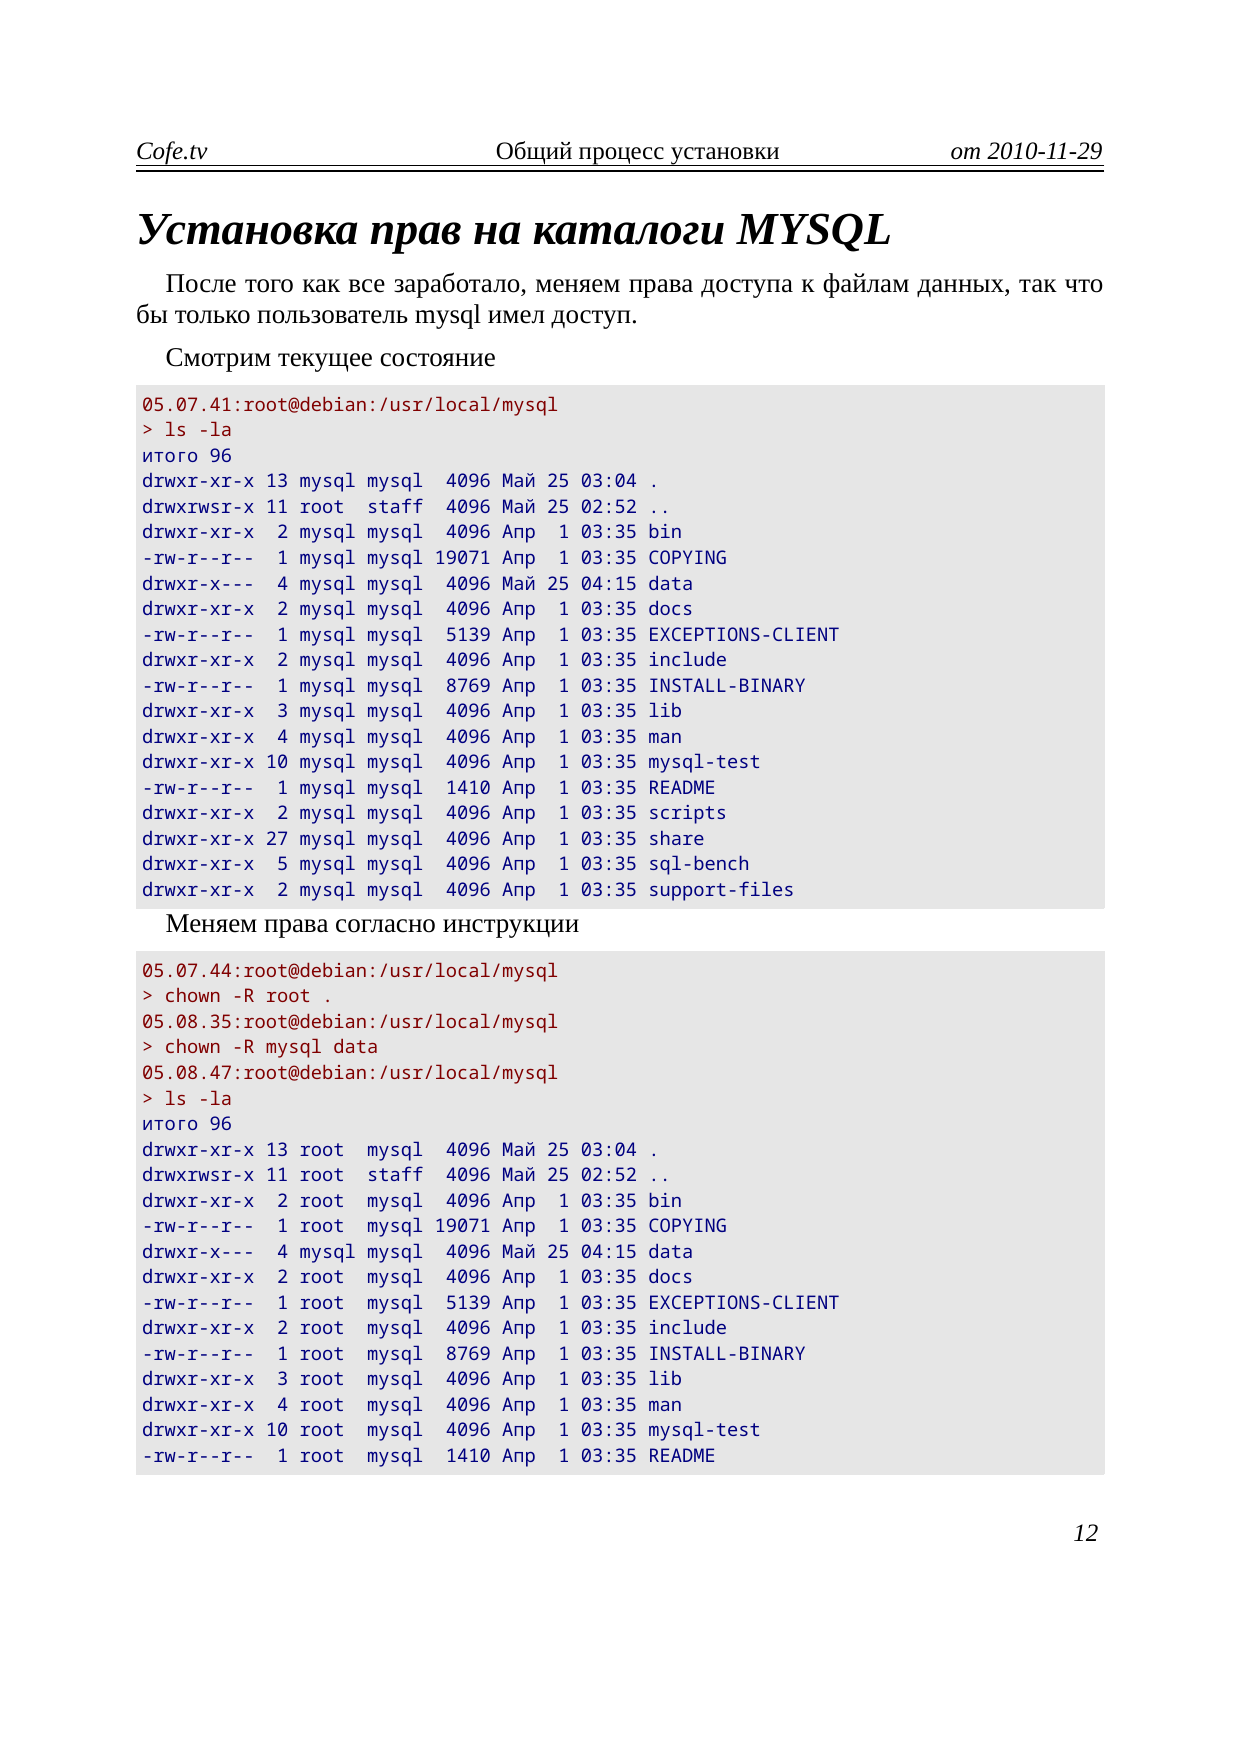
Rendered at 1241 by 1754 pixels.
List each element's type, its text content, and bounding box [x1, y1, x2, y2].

text 05.08.47:root@debian:/usr/local/mysql [137, 1053, 1104, 1079]
text -rw-r--r-- 1 mysql mysql 1410 Апр 1 03:35 README [137, 768, 1104, 793]
text drwxr-xr-x 10 mysql mysql 4096 Апр 1 03:35 mysql-test [137, 742, 1104, 768]
text drwxr-xr-x 2 root mysql 4096 Апр 1 03:35 bin [137, 1181, 1104, 1206]
text drwxr-xr-x 5 mysql mysql 4096 Апр 1 03:35 sql-bench [137, 844, 1104, 870]
text Меняем права согласно инструкции [136, 909, 1104, 939]
text -rw-r--r-- 1 mysql mysql 19071 Апр 1 03:35 COPYING [137, 538, 1104, 564]
text 05.07.41:root@debian:/usr/local/mysql [137, 386, 1104, 411]
text drwxr-xr-x 2 mysql mysql 4096 Апр 1 03:35 docs [137, 589, 1104, 615]
text drwxr-xr-x 2 mysql mysql 4096 Апр 1 03:35 support-files [137, 870, 1104, 908]
text drwxr-xr-x 13 root mysql 4096 Май 25 03:04 . [137, 1130, 1104, 1155]
text drwxr-xr-x 10 root mysql 4096 Апр 1 03:35 mysql-test [137, 1411, 1104, 1436]
text 05.08.35:root@debian:/usr/local/mysql [137, 1002, 1104, 1028]
text -rw-r--r-- 1 root mysql 19071 Апр 1 03:35 COPYING [137, 1206, 1104, 1232]
text drwxr-xr-x 4 mysql mysql 4096 Апр 1 03:35 man [137, 717, 1104, 742]
text > chown -R root . [137, 977, 1104, 1002]
text drwxr-xr-x 3 mysql mysql 4096 Апр 1 03:35 lib [137, 691, 1104, 717]
text drwxr-xr-x 2 mysql mysql 4096 Апр 1 03:35 scripts [137, 793, 1104, 819]
text Смотрим текущее состояние [136, 341, 1104, 373]
text > chown -R mysql data [137, 1028, 1104, 1053]
text drwxr-xr-x 27 mysql mysql 4096 Апр 1 03:35 share [137, 819, 1104, 844]
text -rw-r--r-- 1 mysql mysql 5139 Апр 1 03:35 EXCEPTIONS-CLIENT [137, 615, 1104, 640]
text drwxrwsr-x 11 root staff 4096 Май 25 02:52 .. [137, 1155, 1104, 1181]
subtitle Установка прав на каталоги MYSQL [136, 201, 1104, 254]
text После того как все заработало, меняем права доступа к файлам данных, так что бы только пользователь mysql имел доступ. [136, 267, 1104, 329]
text 05.07.44:root@debian:/usr/local/mysql [137, 952, 1104, 977]
text drwxr-xr-x 4 root mysql 4096 Апр 1 03:35 man [137, 1385, 1104, 1411]
text -rw-r--r-- 1 mysql mysql 8769 Апр 1 03:35 INSTALL-BINARY [137, 666, 1104, 691]
text > ls -la [137, 1079, 1104, 1104]
text > ls -la [137, 411, 1104, 436]
text итого 96 [137, 1104, 1104, 1130]
text -rw-r--r-- 1 root mysql 8769 Апр 1 03:35 INSTALL-BINARY [137, 1334, 1104, 1359]
text -rw-r--r-- 1 root mysql 1410 Апр 1 03:35 README [137, 1436, 1104, 1474]
text drwxr-xr-x 2 mysql mysql 4096 Апр 1 03:35 bin [137, 513, 1104, 538]
text drwxr-xr-x 3 root mysql 4096 Апр 1 03:35 lib [137, 1359, 1104, 1385]
text drwxr-xr-x 2 root mysql 4096 Апр 1 03:35 docs [137, 1257, 1104, 1283]
text итого 96 [137, 436, 1104, 462]
text drwxr-x--- 4 mysql mysql 4096 Май 25 04:15 data [137, 564, 1104, 589]
text drwxr-xr-x 2 mysql mysql 4096 Апр 1 03:35 include [137, 640, 1104, 666]
text drwxrwsr-x 11 root staff 4096 Май 25 02:52 .. [137, 487, 1104, 513]
text -rw-r--r-- 1 root mysql 5139 Апр 1 03:35 EXCEPTIONS-CLIENT [137, 1283, 1104, 1308]
text drwxr-x--- 4 mysql mysql 4096 Май 25 04:15 data [137, 1232, 1104, 1257]
text drwxr-xr-x 2 root mysql 4096 Апр 1 03:35 include [137, 1308, 1104, 1334]
text drwxr-xr-x 13 mysql mysql 4096 Май 25 03:04 . [137, 462, 1104, 487]
